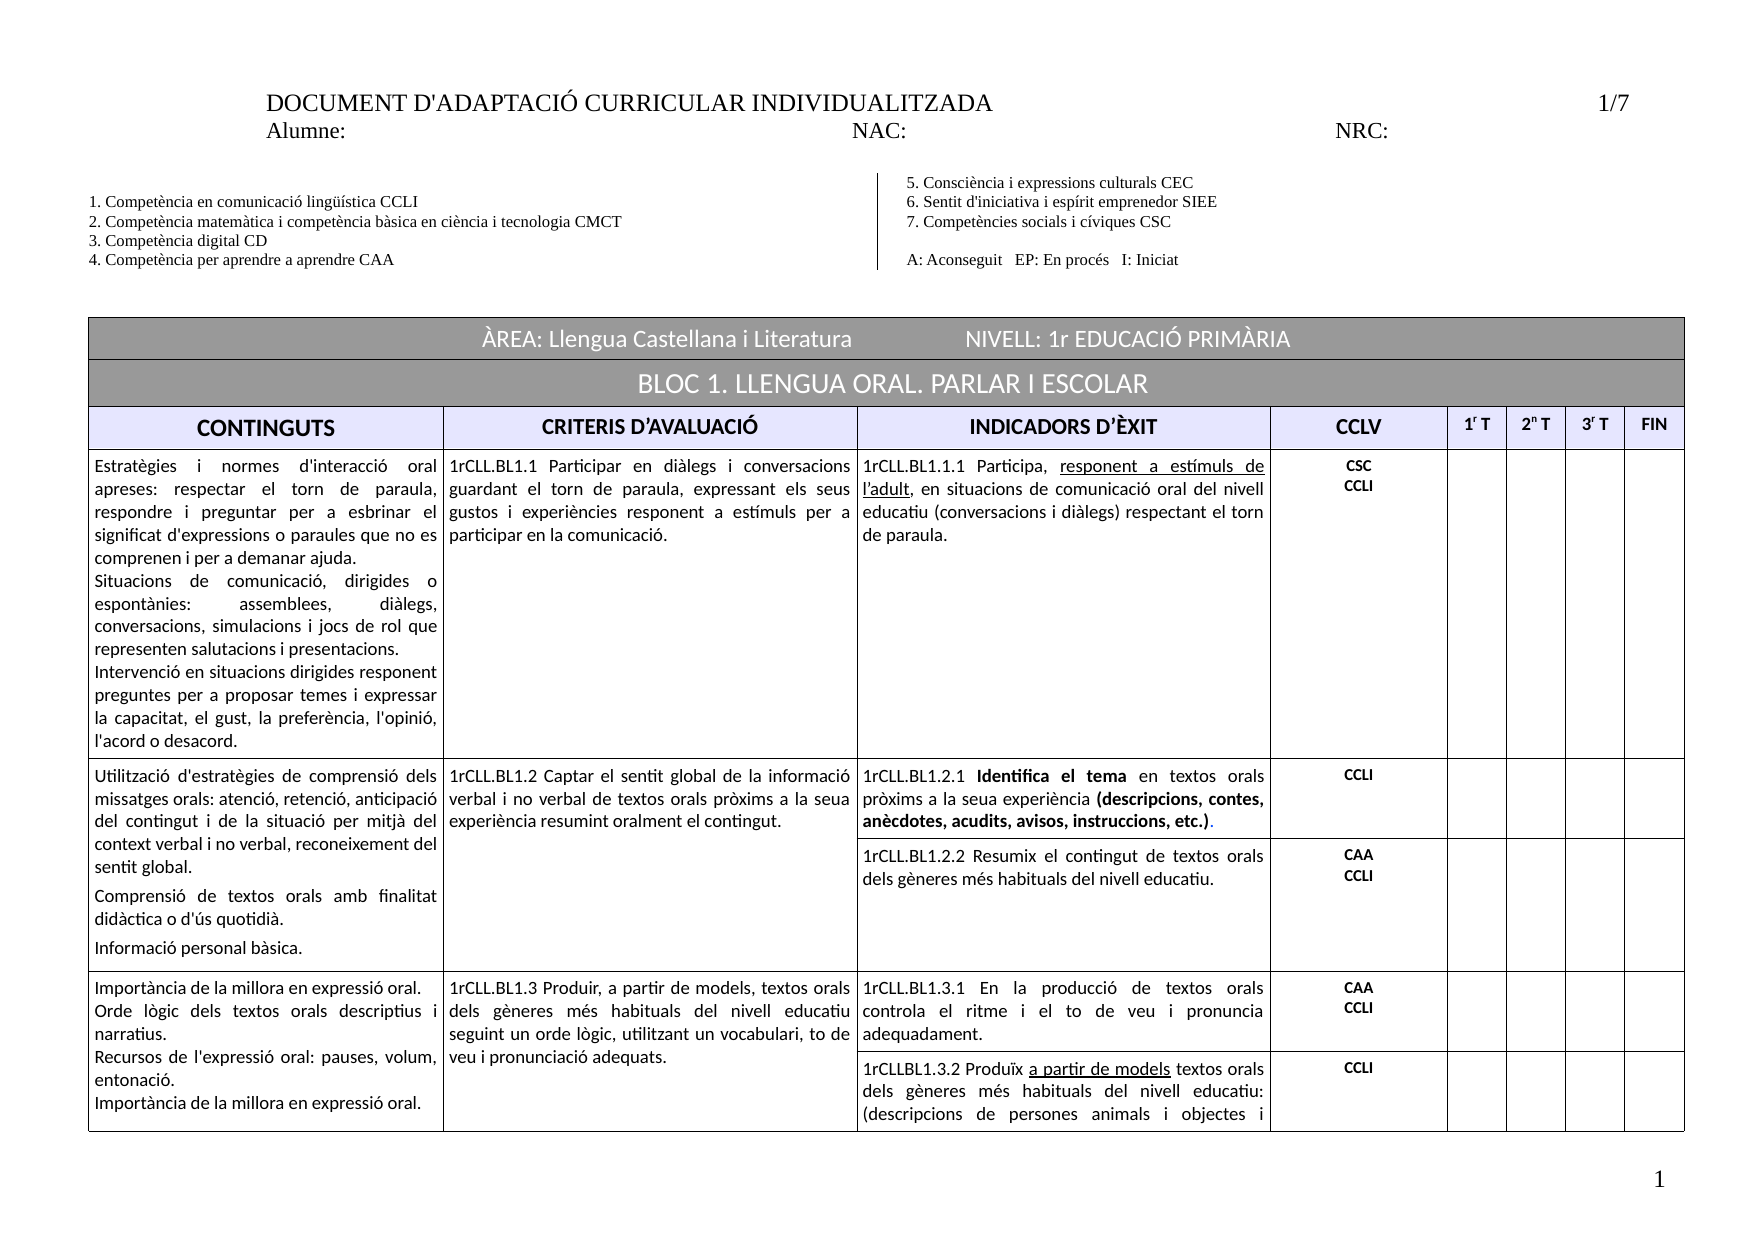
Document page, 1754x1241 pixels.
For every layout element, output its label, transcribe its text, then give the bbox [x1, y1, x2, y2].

table_cell [1625, 972, 1684, 1051]
table_cell BLOC 1. LLENGUA ORAL. PARLAR I ESCOLAR [89, 360, 1684, 406]
text 4. Competència per aprendre a aprendre CAA [88, 250, 847, 269]
table_cell [1625, 839, 1684, 971]
table_cell [1625, 1052, 1684, 1131]
table_cell 1rCLL.BL1.2.2 Resumix el contingut de textos orals dels gèneres més habituals del nivell educatiu. [858, 839, 1270, 971]
table_cell CAA CCLI [1271, 972, 1447, 1051]
table_cell [1566, 450, 1624, 758]
table_cell 1rCLL.BL1.3 Produir, a partir de models, textos orals dels gèneres més habituals del nivell educatiu seguint un orde lògic, utilitzant un vocabulari, to de veu i pronunciació adequats. [444, 972, 857, 1131]
table_cell 1rCLL.BL1.2.1 Identifica el tema en textos orals pròxims a la seua experiència (descripcions, contes, anècdotes, acudits, avisos, instruccions, etc.). [858, 759, 1270, 838]
text 1. Competència en comunicació lingüística CCLI [88, 192, 847, 211]
table_cell 1rCLLBL1.3.2 Produïx a partir de models textos orals dels gèneres més habituals del nivell educatiu: (descripcions de persones animals i objectes i [858, 1052, 1270, 1131]
table_cell [1566, 1052, 1624, 1131]
table_cell CAA CCLI [1271, 839, 1447, 971]
table_cell CCLV [1271, 407, 1447, 448]
table_cell CCLI [1271, 759, 1447, 838]
text 5. Consciència i expressions culturals CEC [906, 173, 1665, 192]
table_cell [1448, 1052, 1506, 1131]
table_cell CONTINGUTS [89, 407, 443, 448]
text 6. Sentit d'iniciativa i espírit emprenedor SIEE [906, 192, 1665, 211]
table_cell FIN [1625, 407, 1684, 448]
table_header ÀREA: Llengua Castellana i Literatura NIVELL: 1r EDUCACIÓ PRIMÀRIA [89, 318, 1684, 359]
table_cell CSC CCLI [1271, 450, 1447, 758]
text 7. Competències socials i cíviques CSC [906, 211, 1665, 231]
table_cell [1625, 759, 1684, 838]
text 3. Competència digital CD [88, 231, 847, 250]
table_cell 1r T [1448, 407, 1506, 448]
table_cell 2n T [1507, 407, 1565, 448]
table_cell 1rCLL.BL1.1 Participar en diàlegs i conversacions guardant el torn de paraula, expressant els seus gustos i experiències responent a estímuls per a participar en la comunicació. [444, 450, 857, 758]
table_cell Estratègies i normes d'interacció oral apreses: respectar el torn de paraula, respondre i preguntar per a esbrinar el significat d'expressions o paraules que no es comprenen i per a demanar ajuda. Situacions de comunicació, dirigides o espontànies: assemblees, diàlegs, conversacions, simulacions i jocs de rol que representen salutacions i presentacions. Intervenció en situacions dirigides responent preguntes per a proposar temes i expressar la capacitat, el gust, la preferència, l'opinió, l'acord o desacord. [89, 450, 443, 758]
table_cell CRITERIS D’AVALUACIÓ [444, 407, 857, 448]
table_cell INDICADORS D’ÈXIT [858, 407, 1270, 448]
table_cell [1448, 972, 1506, 1051]
table_cell [1507, 839, 1565, 971]
table_cell 3r T [1566, 407, 1624, 448]
table_cell [1507, 1052, 1565, 1131]
table_cell 1rCLL.BL1.2 Captar el sentit global de la informació verbal i no verbal de textos orals pròxims a la seua experiència resumint oralment el contingut. [444, 759, 857, 971]
table_cell [1566, 839, 1624, 971]
text A: Aconseguit EP: En procés I: Iniciat [906, 250, 1665, 269]
table_cell [1507, 972, 1565, 1051]
table_cell 1rCLL.BL1.1.1 Participa, responent a estímuls de l’adult, en situacions de comunicació oral del nivell educatiu (conversacions i diàlegs) respectant el torn de paraula. [858, 450, 1270, 758]
table_cell [1566, 972, 1624, 1051]
text 2. Competència matemàtica i competència bàsica en ciència i tecnologia CMCT [88, 211, 847, 231]
table_cell [1448, 839, 1506, 971]
table_cell [1507, 450, 1565, 758]
table_cell 1rCLL.BL1.3.1 En la producció de textos orals controla el ritme i el to de veu i pronuncia adequadament. [858, 972, 1270, 1051]
table_cell [1448, 759, 1506, 838]
table_cell [1625, 450, 1684, 758]
table_cell [1566, 759, 1624, 838]
table_cell Importància de la millora en expressió oral. Orde lògic dels textos orals descriptius i narratius. Recursos de l'expressió oral: pauses, volum, entonació. Importància de la millora en expressió oral. [89, 972, 443, 1131]
table_cell [1448, 450, 1506, 758]
table_cell [1507, 759, 1565, 838]
table_cell Utilització d'estratègies de comprensió dels missatges orals: atenció, retenció, anticipació del contingut i de la situació per mitjà del context verbal i no verbal, reconeixement del sentit global. Comprensió de textos orals amb finalitat didàctica o d'ús quotidià. Informació personal bàsica. [89, 759, 443, 971]
table_cell CCLI [1271, 1052, 1447, 1131]
